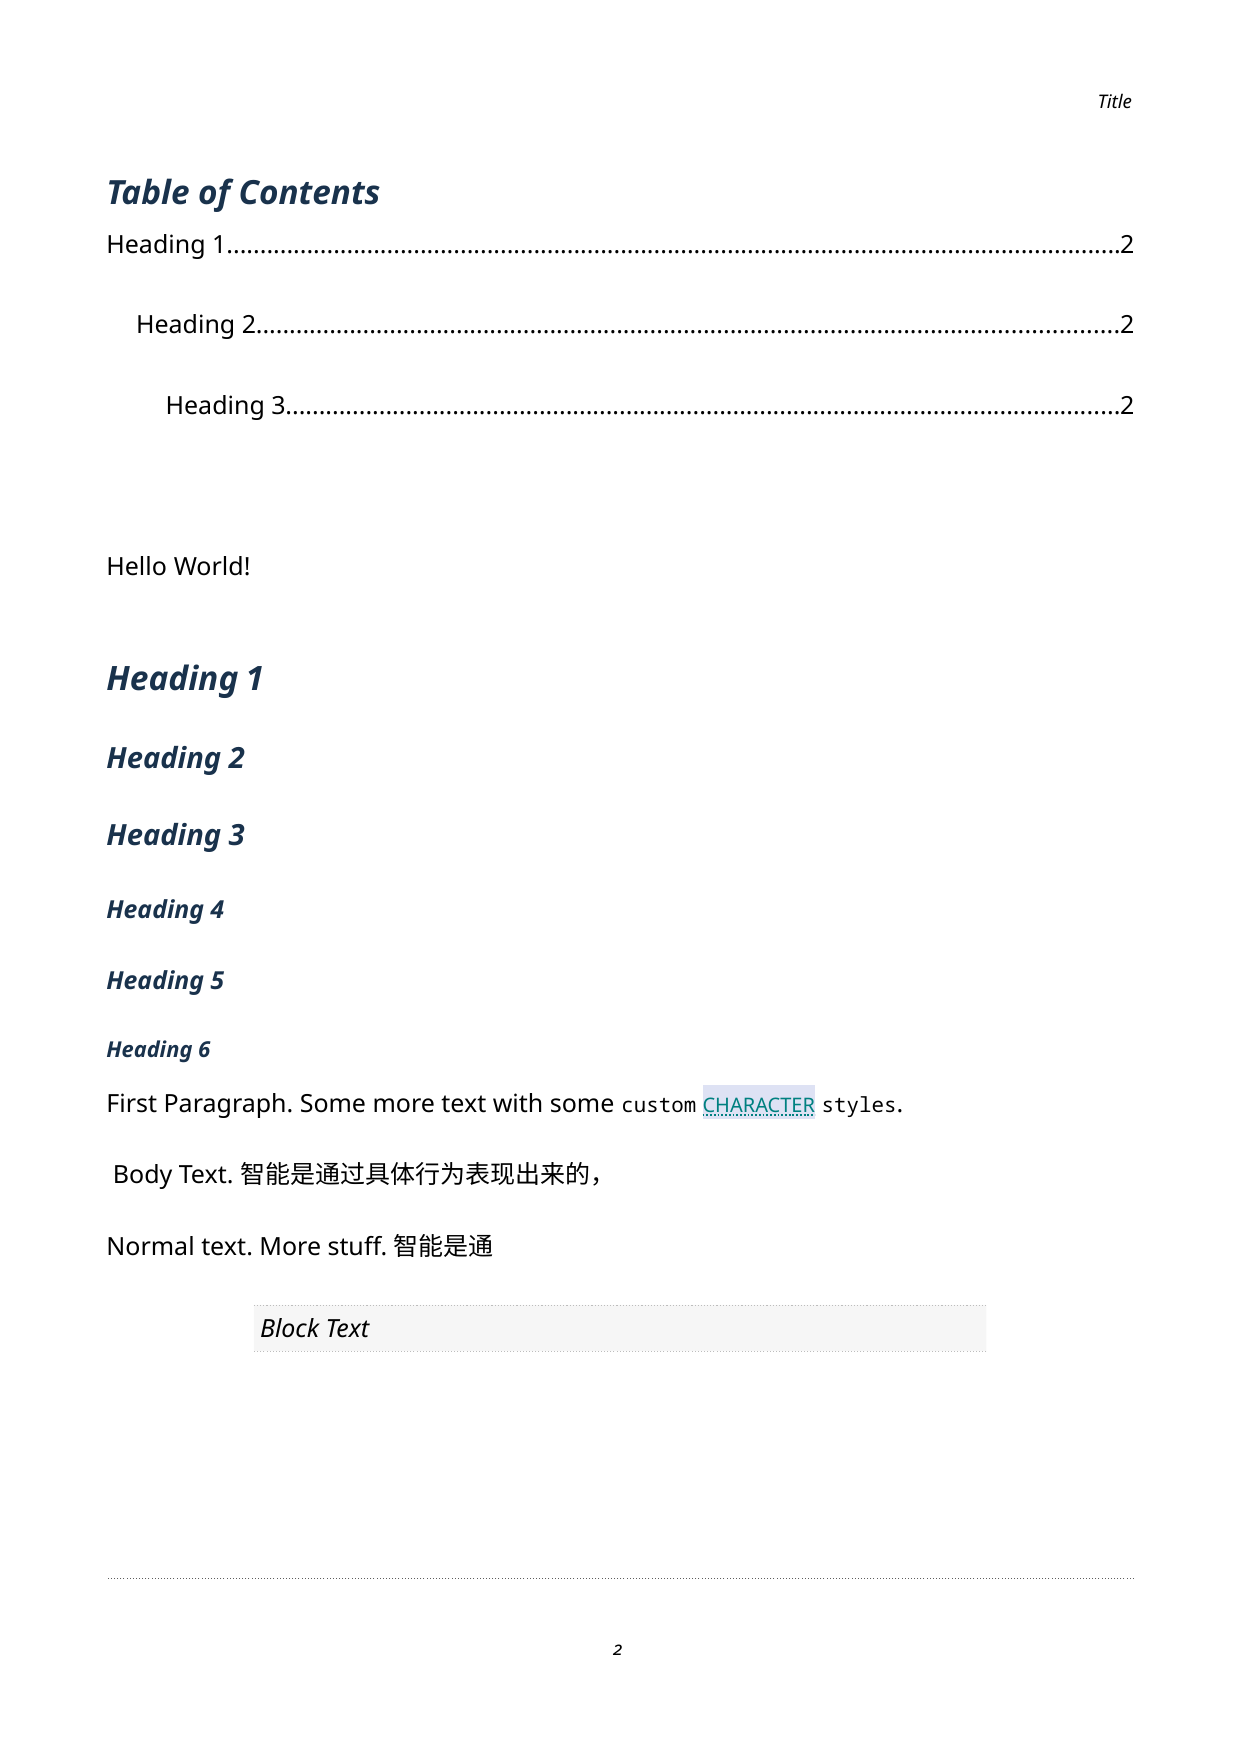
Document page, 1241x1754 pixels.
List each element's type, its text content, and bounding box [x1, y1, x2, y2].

subtitle Heading 5 [106, 963, 1134, 997]
text Hello World! [106, 548, 1134, 583]
subtitle Table of Contents [106, 168, 1134, 214]
subtitle Heading 3 [106, 814, 1134, 854]
text Heading 2 2 [136, 307, 1134, 341]
text Heading 1 2 [106, 226, 1134, 261]
text Body Text. 智能是通过具体行为表现出来的， [106, 1154, 1134, 1191]
subtitle Heading 2 [106, 737, 1134, 777]
text First Paragraph. Some more text with some custom character styles. [106, 1085, 703, 1119]
text Normal text. More stuff. 智能是通 [106, 1227, 1134, 1263]
subtitle Heading 6 [106, 1034, 1134, 1064]
text First Paragraph. Some more text with some custom character styles. [815, 1085, 1134, 1119]
subtitle Heading 1 [106, 654, 1134, 700]
text Block Text [254, 1305, 986, 1351]
subtitle Heading 4 [106, 892, 1134, 925]
text Heading 3 2 [165, 387, 1134, 422]
